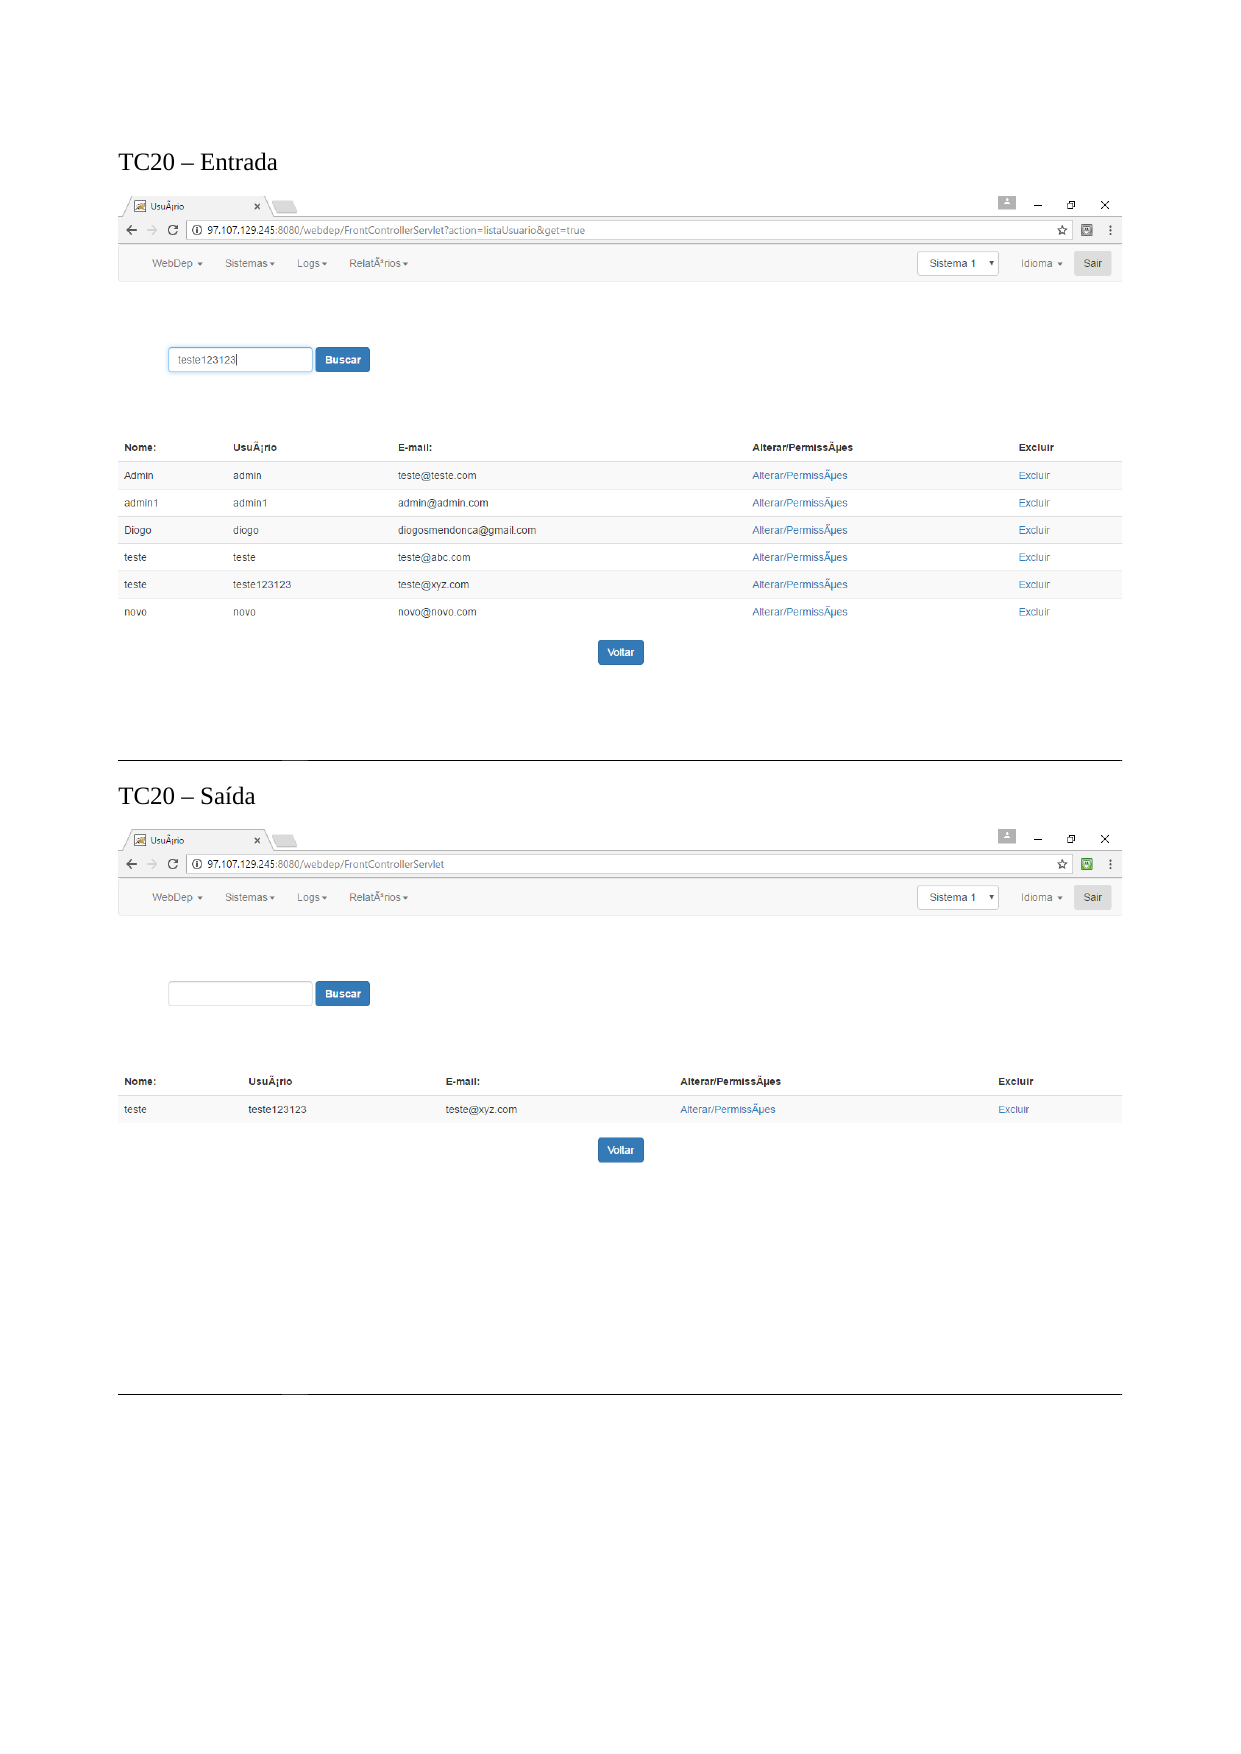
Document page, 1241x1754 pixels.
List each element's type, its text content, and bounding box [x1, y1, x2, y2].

text TC20 – Entrada [118, 147, 1122, 176]
text TC20 – Saída [118, 781, 1122, 809]
